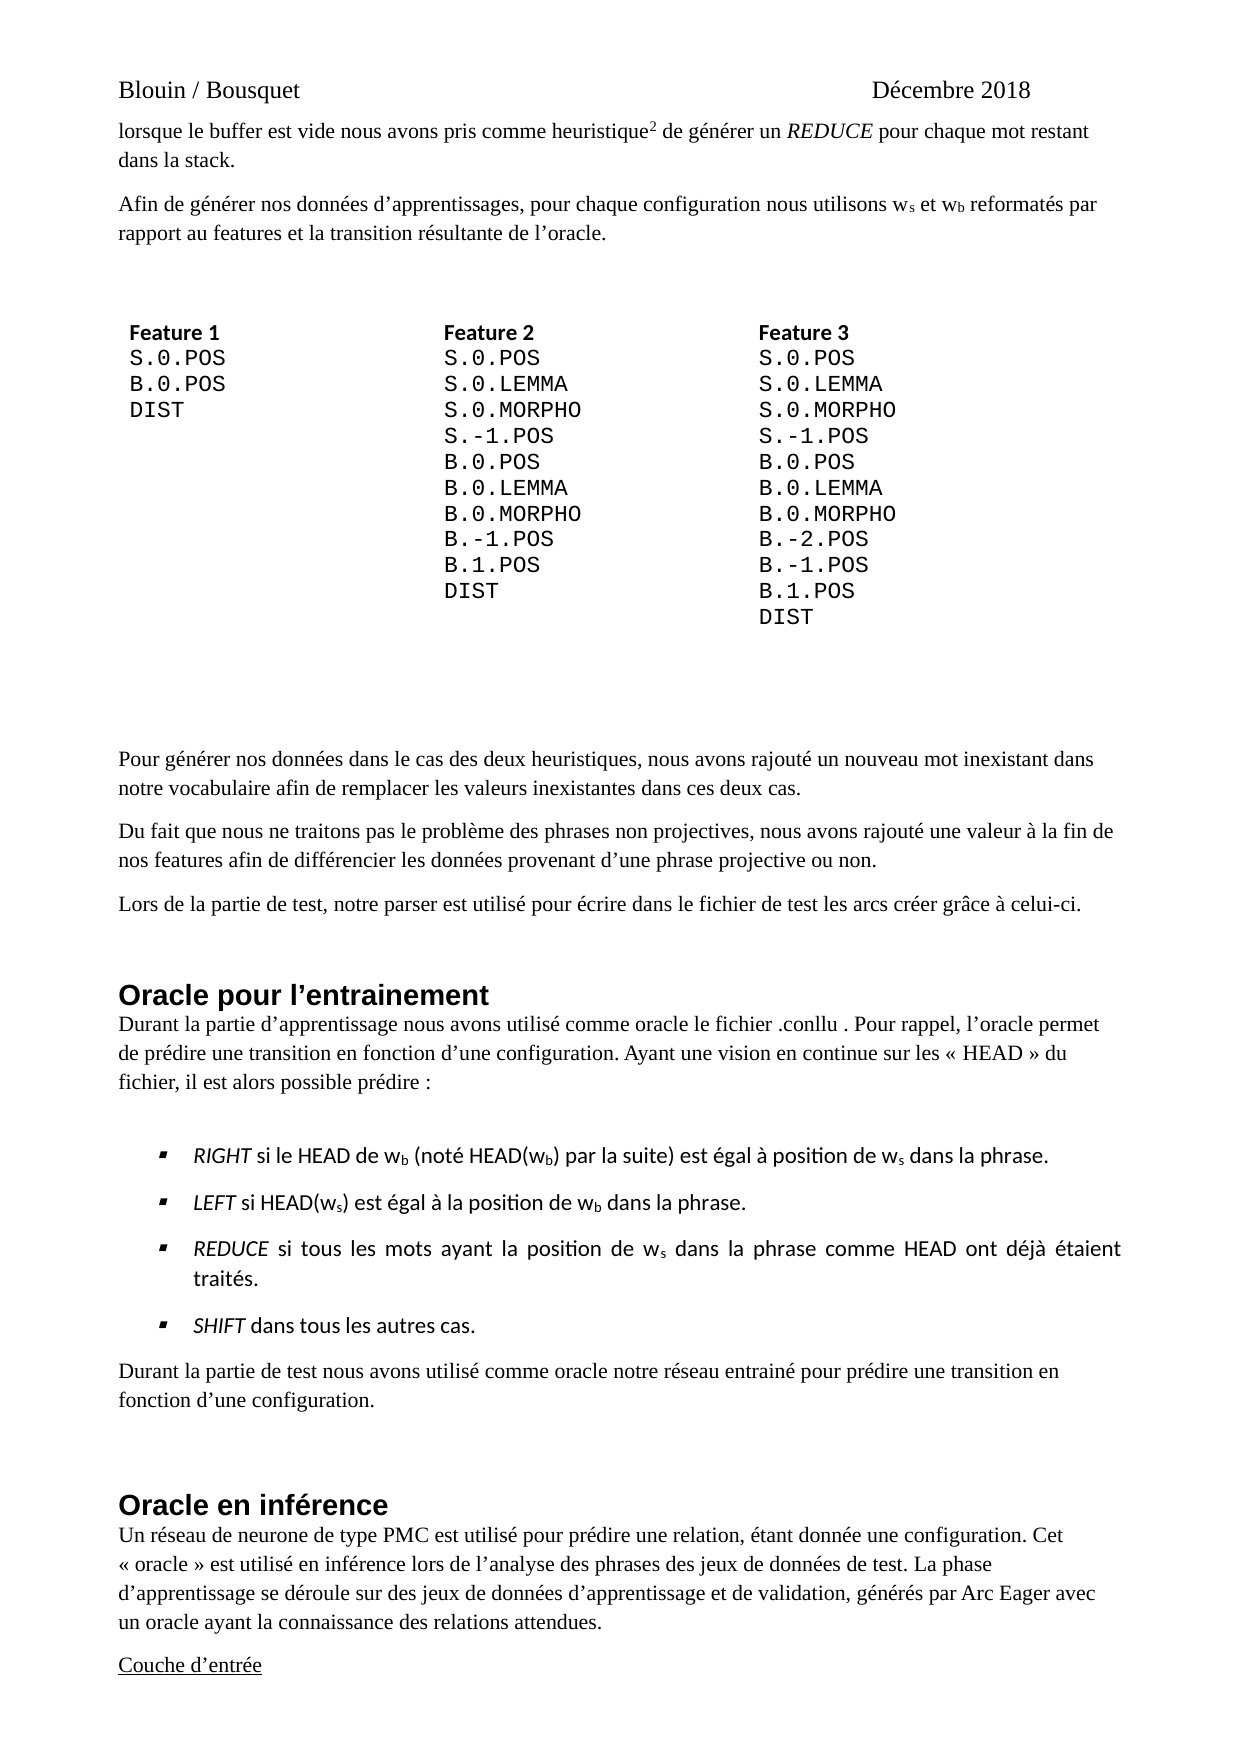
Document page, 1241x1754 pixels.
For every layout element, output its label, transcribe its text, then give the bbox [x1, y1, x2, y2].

list REDUCE si tous les mots ayant la position de ws dans la phrase comme HEAD ont déjà étaient traités. [156, 1234, 1122, 1292]
list RIGHT si le HEAD de wb (noté HEAD(wb) par la suite) est égal à position de ws dans la phrase. [156, 1141, 1122, 1169]
text Du fait que nous ne traitons pas le problème des phrases non projectives, nous avons rajouté une valeur à la fin de nos features afin de différencier les données provenant d’une phrase projective ou non. [118, 818, 1122, 872]
text Durant la partie de test nous avons utilisé comme oracle notre réseau entrainé pour prédire une transition en fonction d’une configuration. [118, 1358, 1122, 1412]
table_header Feature 1 S.0.POS B.0.POS DIST [118, 318, 433, 659]
text Afin de générer nos données d’apprentissages, pour chaque configuration nous utilisons ws et wb reformatés par rapport au features et la transition résultante de l’oracle. [118, 191, 1122, 245]
text lorsque le buffer est vide nous avons pris comme heuristique2 de générer un REDUCE pour chaque mot restant dans la stack. [118, 118, 1122, 172]
text Couche d’entrée [118, 1652, 1122, 1677]
text Un réseau de neurone de type PMC est utilisé pour prédire une relation, étant donnée une configuration. Cet « oracle » est utilisé en inférence lors de l’analyse des phrases des jeux de données de test. La phase d’apprentissage se déroule sur des jeux de données d’apprentissage et de validation, générés par Arc Eager avec un oracle ayant la connaissance des relations attendues. [118, 1522, 1122, 1634]
table_header Feature 3 S.0.POS S.0.LEMMA S.0.MORPHO S.-1.POS B.0.POS B.0.LEMMA B.0.MORPHO B.-2.POS B.-1.POS B.1.POS DIST [748, 318, 1062, 659]
text Durant la partie d’apprentissage nous avons utilisé comme oracle le fichier .conllu . Pour rappel, l’oracle permet de prédire une transition en fonction d’une configuration. Ayant une vision en continue sur les « HEAD » du fichier, il est alors possible prédire : [118, 1011, 1122, 1094]
text Pour générer nos données dans le cas des deux heuristiques, nous avons rajouté un nouveau mot inexistant dans notre vocabulaire afin de remplacer les valeurs inexistantes dans ces deux cas. [118, 746, 1122, 800]
list LEFT si HEAD(ws) est égal à la position de wb dans la phrase. [156, 1188, 1122, 1216]
table_header Feature 2 S.0.POS S.0.LEMMA S.0.MORPHO S.-1.POS B.0.POS B.0.LEMMA B.0.MORPHO B.-1.POS B.1.POS DIST [433, 318, 747, 659]
text Lors de la partie de test, notre parser est utilisé pour écrire dans le fichier de test les arcs créer grâce à celui-ci. [118, 891, 1122, 916]
list SHIFT dans tous les autres cas. [156, 1311, 1122, 1339]
subtitle Oracle en inférence [118, 1488, 1122, 1522]
subtitle Oracle pour l’entrainement [118, 978, 1122, 1011]
